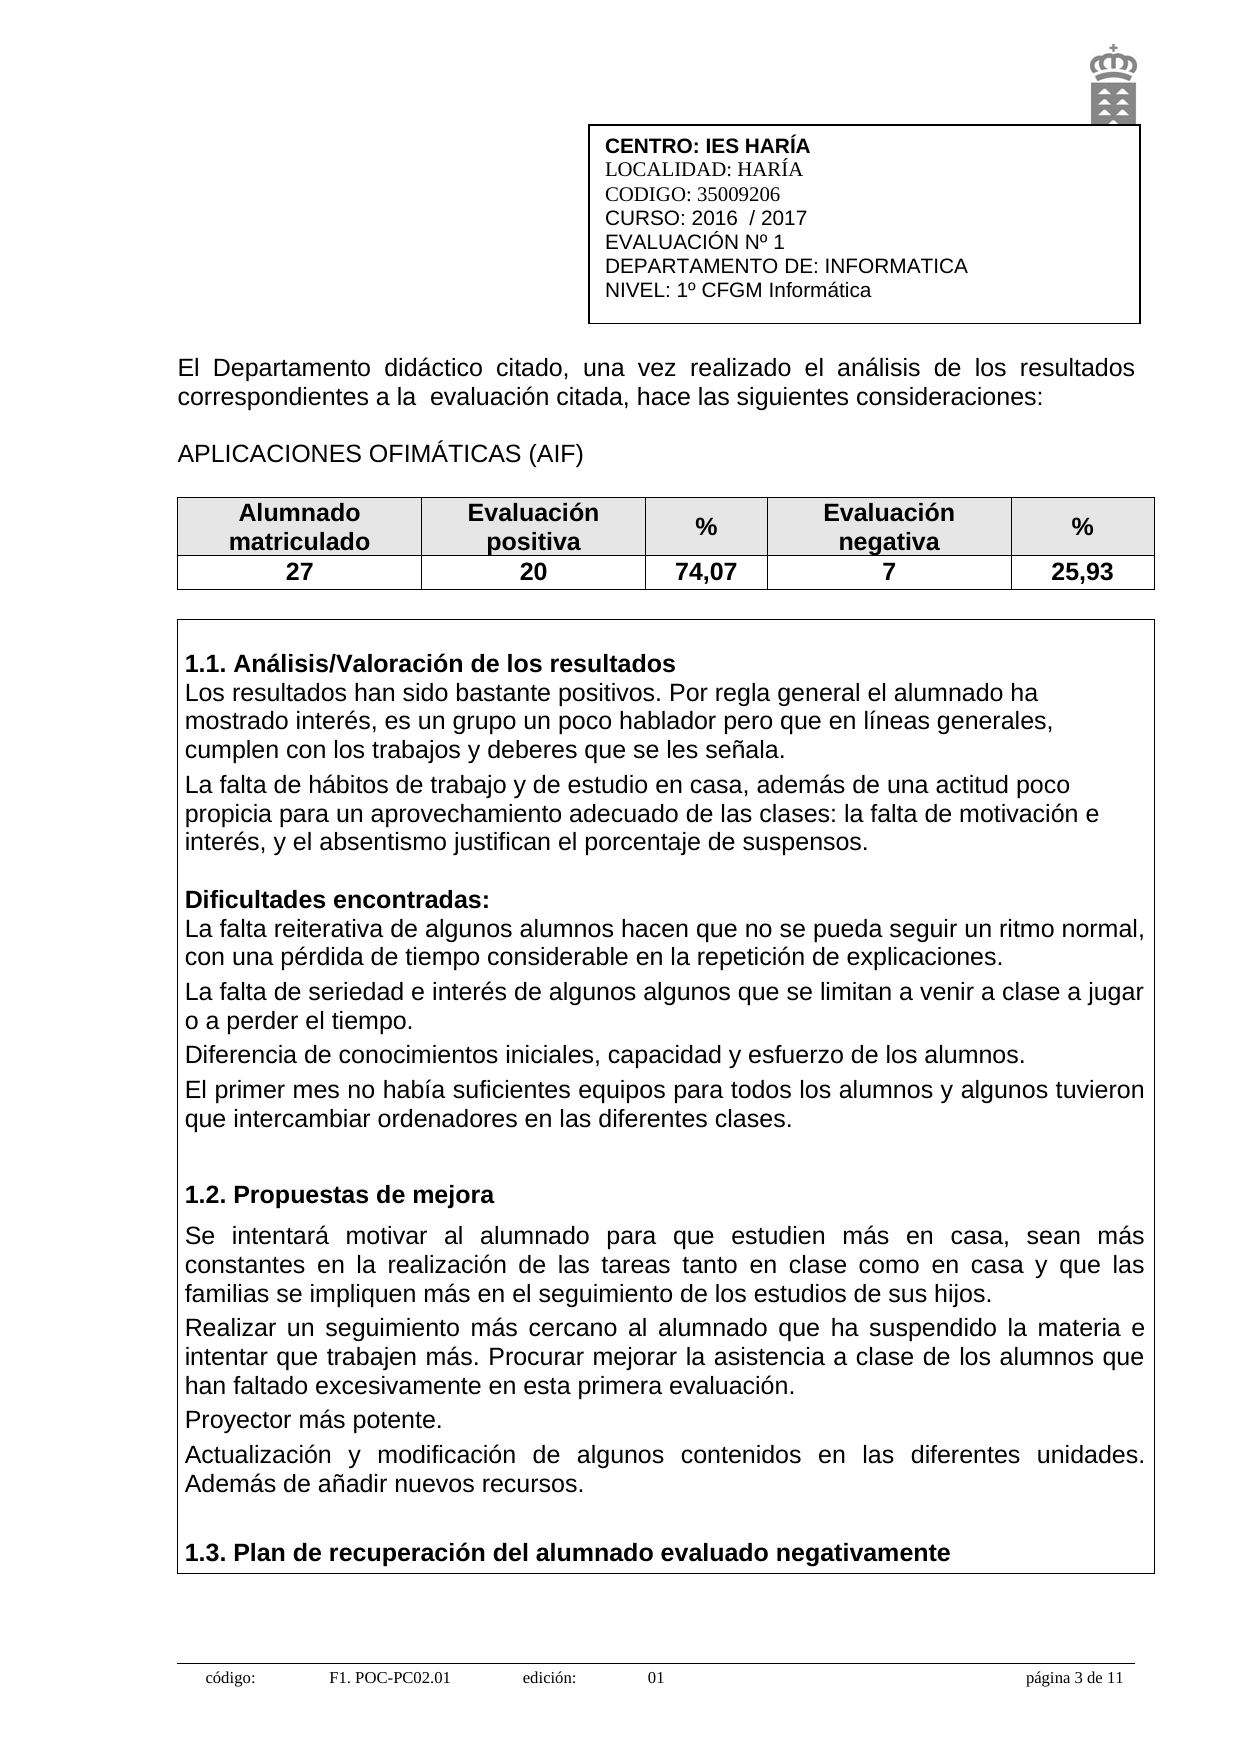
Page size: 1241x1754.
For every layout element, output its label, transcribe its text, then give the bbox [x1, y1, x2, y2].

text APLICACIONES OFIMÁTICAS (AIF) [177, 439, 1137, 468]
table_header Evaluación negativa [768, 498, 1011, 555]
text CENTRO: IES HARÍA [605, 133, 1124, 157]
table_cell 74,07 [646, 556, 767, 589]
picture [1090, 44, 1137, 124]
table_cell 7 [768, 556, 1011, 589]
text NIVEL: 1º CFGM Informática [605, 277, 1124, 301]
table_cell 27 [178, 556, 421, 589]
text LOCALIDAD: HARÍA [605, 157, 1124, 181]
table_header Alumnado matriculado [178, 498, 421, 555]
table_cell 20 [422, 556, 645, 589]
table_header Evaluación positiva [422, 498, 645, 555]
text CURSO: 2016 / 2017 [605, 206, 1124, 229]
table_cell 25,93 [1012, 556, 1154, 589]
table_header 1.1. Análisis/Valoración de los resultados Los resultados han sido bastante positivos. Por regla general el alumnado ha mostrado interés, es un grupo un poco hablador pero que en líneas generales, cumplen con los trabajos y deberes que se les señala. La falta de hábitos de trabajo y de estudio en casa, además de una actitud poco propicia para un aprovechamiento adecuado de las clases: la falta de motivación e interés, y el absentismo justifican el porcentaje de suspensos. Dificultades encontradas: La falta reiterativa de algunos alumnos hacen que no se pueda seguir un ritmo normal, con una pérdida de tiempo considerable en la repetición de explicaciones. La falta de seriedad e interés de algunos algunos que se limitan a venir a clase a jugar o a perder el tiempo. Diferencia de conocimientos iniciales, capacidad y esfuerzo de los alumnos. El primer mes no había suficientes equipos para todos los alumnos y algunos tuvieron que intercambiar ordenadores en las diferentes clases. 1.2. Propuestas de mejora Se intentará motivar al alumnado para que estudien más en casa, sean más constantes en la realización de las tareas tanto en clase como en casa y que las familias se impliquen más en el seguimiento de los estudios de sus hijos. Realizar un seguimiento más cercano al alumnado que ha suspendido la materia e intentar que trabajen más. Procurar mejorar la asistencia a clase de los alumnos que han faltado excesivamente en esta primera evaluación. Proyector más potente. Actualización y modificación de algunos contenidos en las diferentes unidades. Además de añadir nuevos recursos. 1.3. Plan de recuperación del alumnado evaluado negativamente [178, 620, 1154, 1573]
table_header % [646, 498, 767, 555]
text DEPARTAMENTO DE: INFORMATICA [605, 253, 1124, 277]
text EVALUACIÓN Nº 1 [605, 229, 1124, 253]
text El Departamento didáctico citado, una vez realizado el análisis de los resultados correspondientes a la evaluación citada, hace las siguientes consideraciones: [177, 353, 1137, 411]
table_header % [1012, 498, 1154, 555]
text CODIGO: 35009206 [605, 181, 1124, 206]
